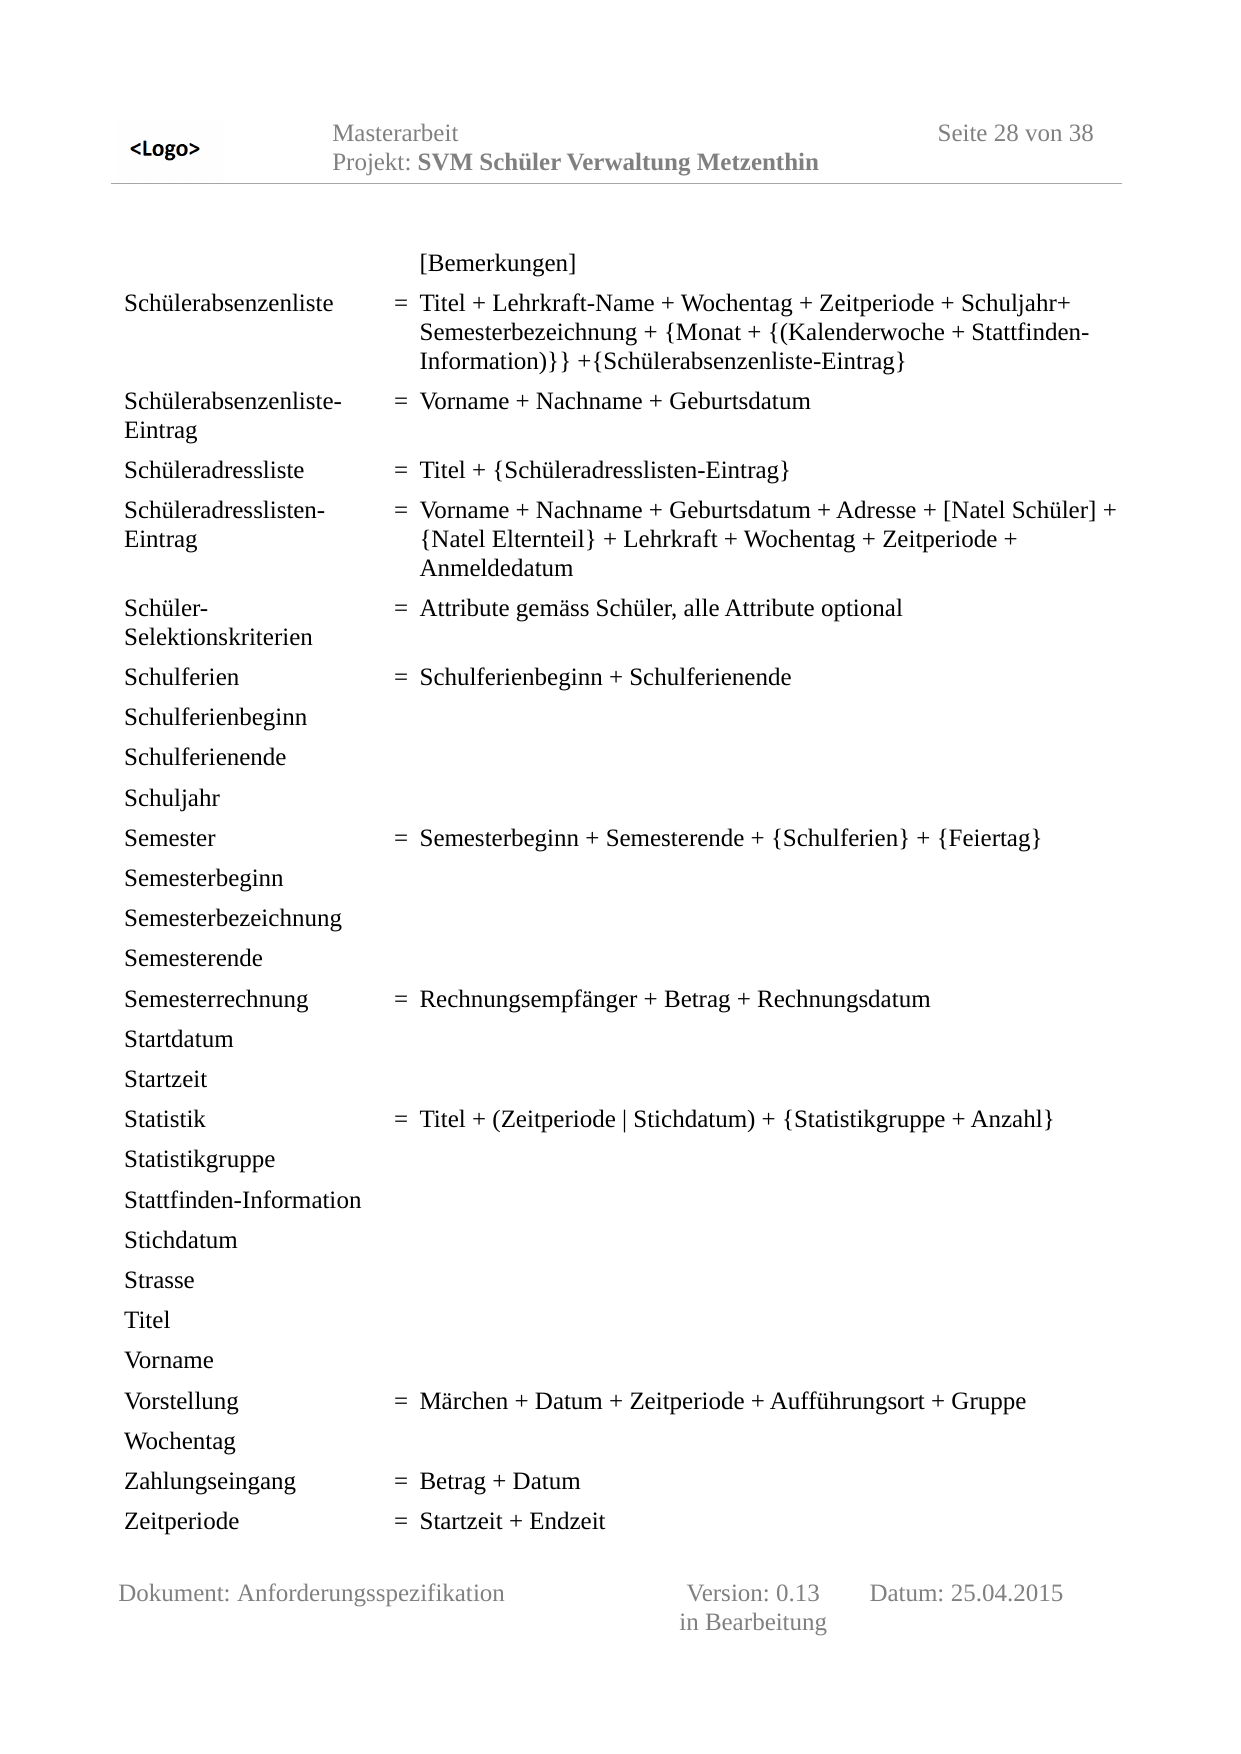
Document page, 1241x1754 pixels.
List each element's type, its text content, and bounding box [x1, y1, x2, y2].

table_cell Vorname [118, 1340, 384, 1380]
table_cell Titel + {Schüleradresslisten-Eintrag} [414, 449, 1123, 489]
table_cell Startzeit + Endzeit [414, 1501, 1123, 1541]
table_cell [414, 1139, 1123, 1179]
table_cell = [384, 656, 413, 696]
table_cell Zeitperiode [118, 1501, 384, 1541]
table_cell Rechnungsempfänger + Betrag + Rechnungsdatum [414, 978, 1123, 1018]
table_cell Statistik [118, 1099, 384, 1139]
table_cell Statistikgruppe [118, 1139, 384, 1179]
table_cell Schüleradressliste [118, 449, 384, 489]
table_cell Titel [118, 1300, 384, 1340]
table_cell = [384, 817, 413, 857]
table_cell [414, 777, 1123, 817]
table_cell [384, 857, 413, 897]
picture [118, 118, 224, 183]
table_cell Betrag + Datum [414, 1460, 1123, 1501]
table_cell [384, 1420, 413, 1460]
table_cell Zahlungseingang [118, 1460, 384, 1501]
table_cell [384, 1058, 413, 1098]
table_cell Attribute gemäss Schüler, alle Attribute optional [414, 587, 1123, 656]
table_cell Startdatum [118, 1018, 384, 1058]
table_cell [414, 1179, 1123, 1219]
table_cell [414, 857, 1123, 897]
table_cell Vorstellung [118, 1380, 384, 1420]
table_cell [414, 1340, 1123, 1380]
table_cell Schülerabsenzenliste [118, 283, 384, 380]
table_cell [414, 1219, 1123, 1259]
table_cell Semesterbezeichnung [118, 898, 384, 938]
table_cell [384, 1179, 413, 1219]
table_cell [384, 1139, 413, 1179]
table_cell [384, 1219, 413, 1259]
table_cell = [384, 283, 413, 380]
table_cell Märchen + Datum + Zeitperiode + Aufführungsort + Gruppe [414, 1380, 1123, 1420]
table_cell Schulferien [118, 656, 384, 696]
table_cell [118, 243, 384, 283]
table_cell [384, 696, 413, 737]
table_cell Wochentag [118, 1420, 384, 1460]
table_cell [384, 898, 413, 938]
table_cell [414, 1259, 1123, 1299]
table_cell [414, 898, 1123, 938]
table_cell Schulferienbeginn + Schulferienende [414, 656, 1123, 696]
table_cell Stattfinden-Information [118, 1179, 384, 1219]
table_cell [414, 1058, 1123, 1098]
table_cell [384, 1300, 413, 1340]
table_cell [384, 1259, 413, 1299]
table_cell Vorname + Nachname + Geburtsdatum + Adresse + [Natel Schüler] + {Natel Elternteil} + Lehrkraft + Wochentag + Zeitperiode + Anmeldedatum [414, 490, 1123, 587]
table_cell = [384, 1380, 413, 1420]
table_cell Semester [118, 817, 384, 857]
table_cell Titel + (Zeitperiode | Stichdatum) + {Statistikgruppe + Anzahl} [414, 1099, 1123, 1139]
table_cell Semesterbeginn + Semesterende + {Schulferien} + {Feiertag} [414, 817, 1123, 857]
table_cell Schuljahr [118, 777, 384, 817]
table_cell Stichdatum [118, 1219, 384, 1259]
table_cell [414, 737, 1123, 777]
table_cell Titel + Lehrkraft-Name + Wochentag + Zeitperiode + Schuljahr+ Semesterbezeichnung + {Monat + {(Kalenderwoche + Stattfinden-Information)}} +{Schülerabsenzenliste-Eintrag} [414, 283, 1123, 380]
table_cell Schüler-Selektionskriterien [118, 587, 384, 656]
table_cell [Bemerkungen] [414, 243, 1123, 283]
table_cell Semesterende [118, 938, 384, 978]
table_cell Schulferienende [118, 737, 384, 777]
table_cell [384, 1340, 413, 1380]
table_cell Schülerabsenzenliste-Eintrag [118, 380, 384, 449]
table_cell Schulferienbeginn [118, 696, 384, 737]
table_cell [384, 938, 413, 978]
table_cell [414, 1420, 1123, 1460]
table_cell Schüleradresslisten-Eintrag [118, 490, 384, 587]
table_cell [414, 1018, 1123, 1058]
table_cell = [384, 449, 413, 489]
table_cell = [384, 587, 413, 656]
table_cell Strasse [118, 1259, 384, 1299]
table_cell [384, 1018, 413, 1058]
table_cell [414, 1300, 1123, 1340]
table_cell [414, 696, 1123, 737]
table_cell = [384, 1501, 413, 1541]
table_cell = [384, 380, 413, 449]
table_cell [384, 243, 413, 283]
table_cell Semesterbeginn [118, 857, 384, 897]
table_cell Vorname + Nachname + Geburtsdatum [414, 380, 1123, 449]
table_cell [384, 737, 413, 777]
table_cell = [384, 1460, 413, 1501]
table_cell [414, 938, 1123, 978]
table_cell = [384, 1099, 413, 1139]
table_cell [384, 777, 413, 817]
table_cell = [384, 490, 413, 587]
table_cell = [384, 978, 413, 1018]
table_cell Startzeit [118, 1058, 384, 1098]
table_cell Semesterrechnung [118, 978, 384, 1018]
